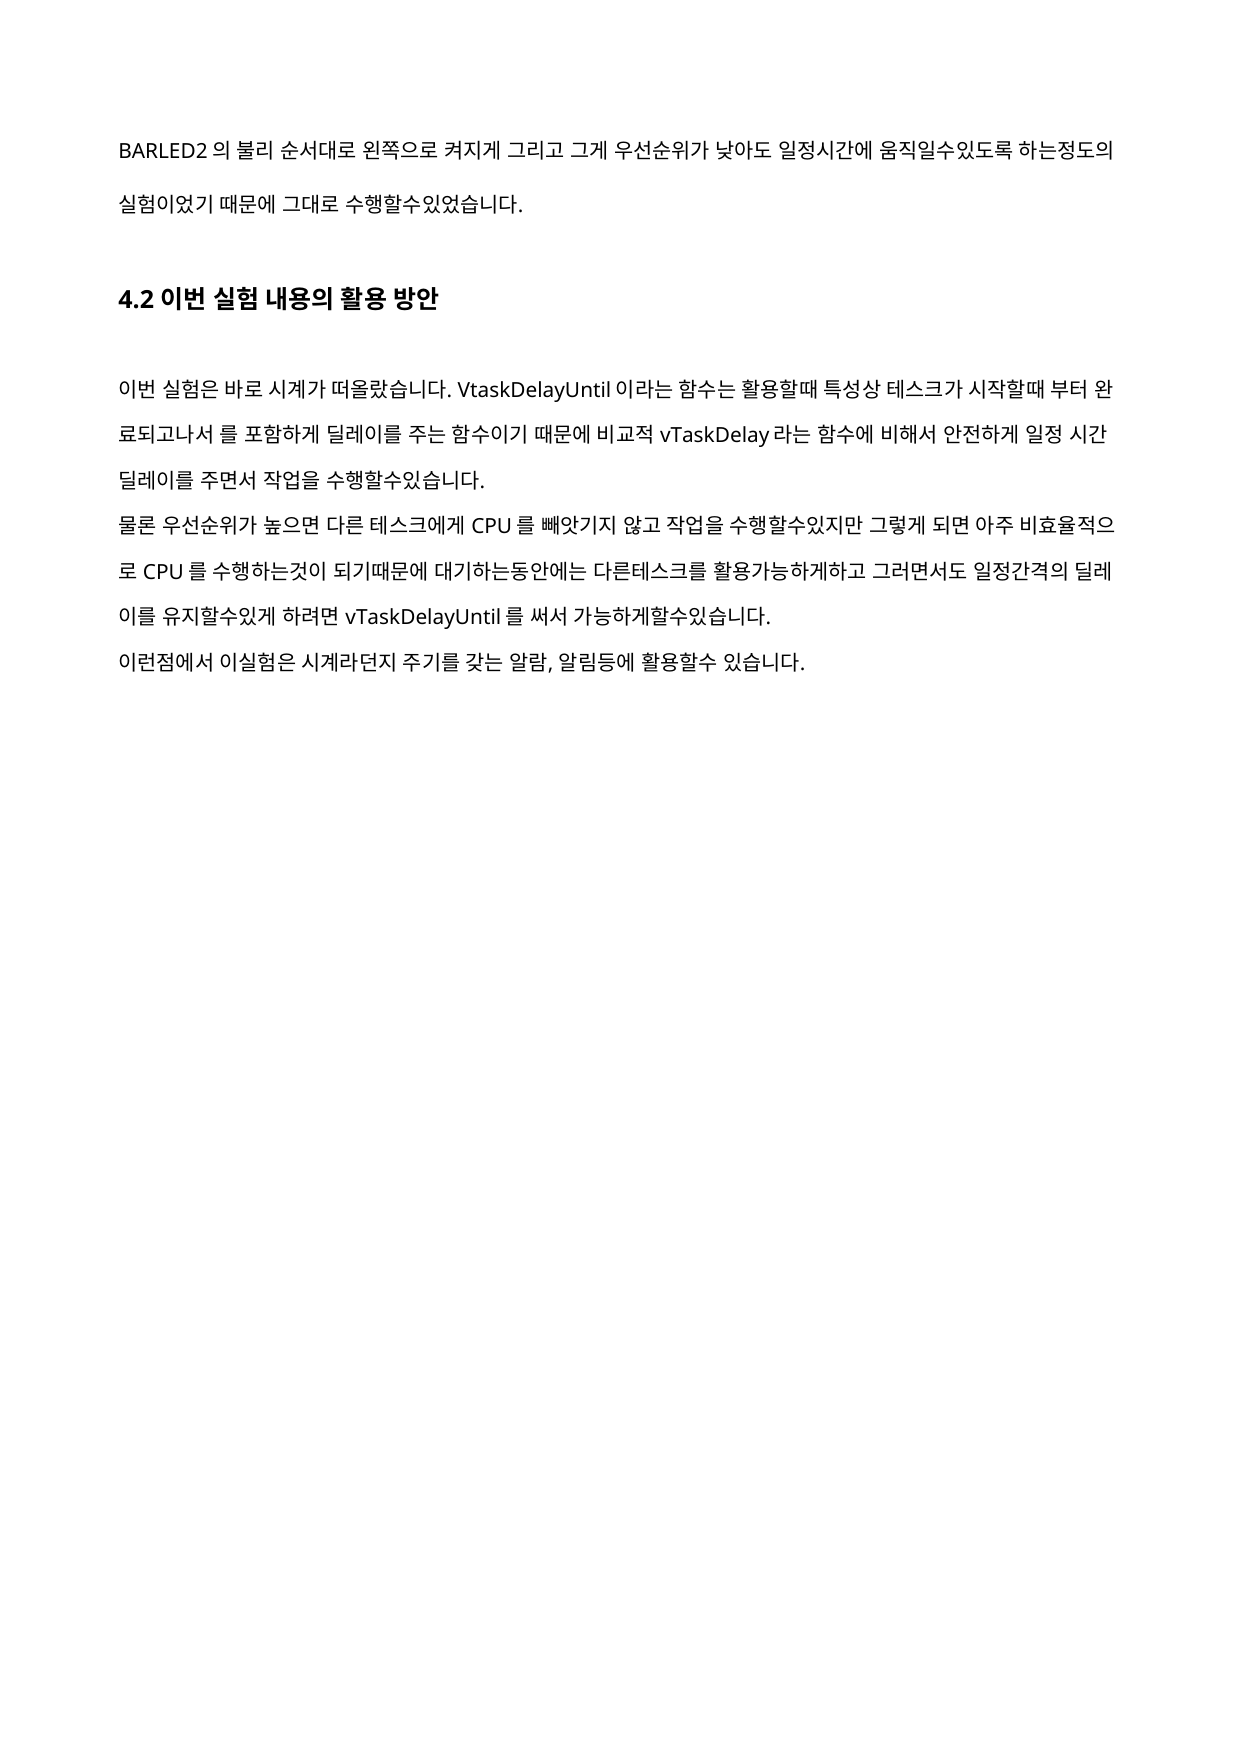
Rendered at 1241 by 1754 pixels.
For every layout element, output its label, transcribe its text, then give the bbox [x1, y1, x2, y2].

text 이번 실험은 바로 시계가 떠올랐습니다. VtaskDelayUntil이라는 함수는 활용할때 특성상 테스크가 시작할때 부터 완료되고나서 를 포함하게 딜레이를 주는 함수이기 때문에 비교적 vTaskDelay라는 함수에 비해서 안전하게 일정 시간 딜레이를 주면서 작업을 수행할수있습니다. [118, 375, 1122, 494]
text 물론 우선순위가 높으면 다른 테스크에게 CPU를 빼앗기지 않고 작업을 수행할수있지만 그렇게 되면 아주 비효율적으로 CPU를 수행하는것이 되기때문에 대기하는동안에는 다른테스크를 활용가능하게하고 그러면서도 일정간격의 딜레이를 유지할수있게 하려면 vTaskDelayUntil를 써서 가능하게할수있습니다. [118, 511, 1122, 631]
text 4.2 이번 실험 내용의 활용 방안 [118, 282, 1122, 316]
text 이런점에서 이실험은 시계라던지 주기를 갖는 알람, 알림등에 활용할수 있습니다. [118, 648, 1122, 676]
text BARLED2의 불리 순서대로 왼쪽으로 켜지게 그리고 그게 우선순위가 낮아도 일정시간에 움직일수있도록 하는정도의 실험이었기 때문에 그대로 수행할수있었습니다. [118, 136, 1122, 218]
